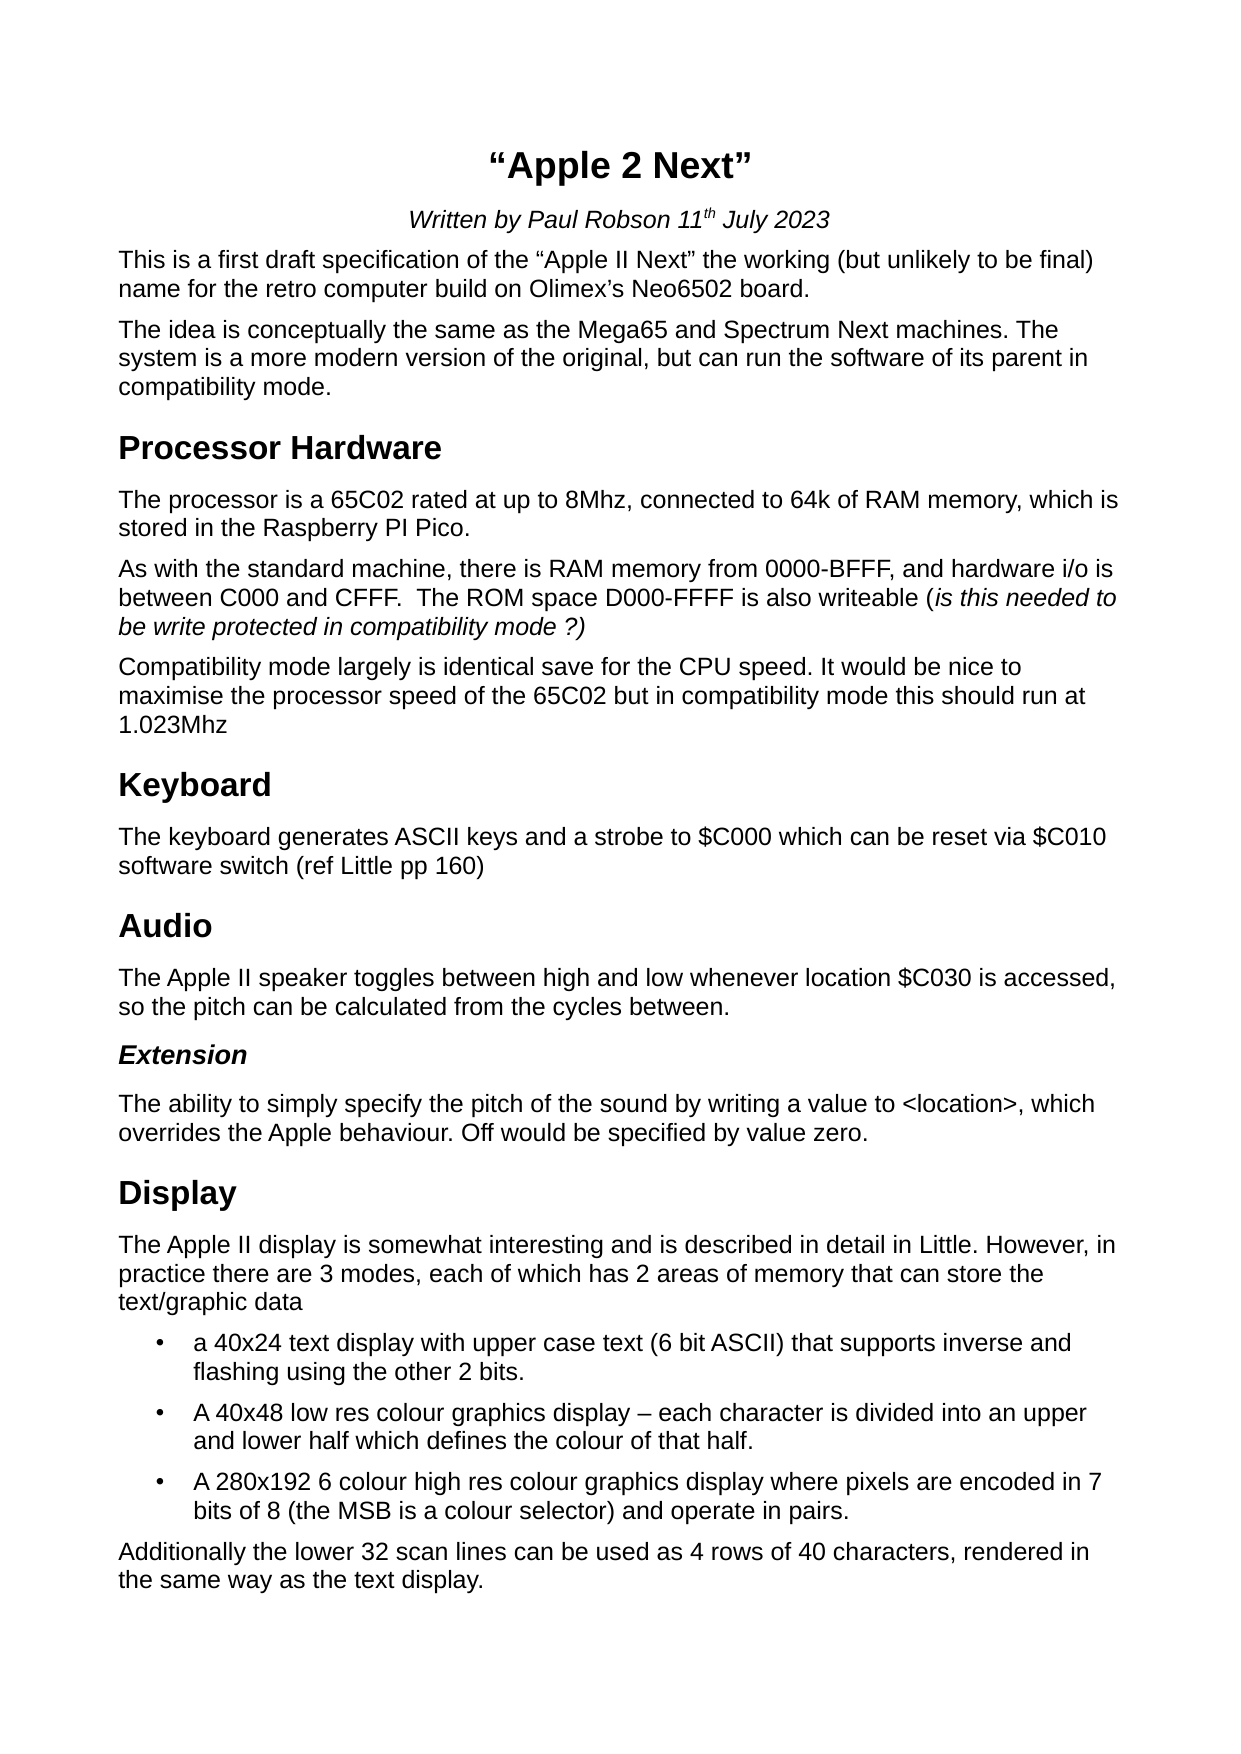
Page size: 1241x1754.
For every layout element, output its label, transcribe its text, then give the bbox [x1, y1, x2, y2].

text As with the standard machine, there is RAM memory from 0000-BFFF, and hardware i/o is between C000 and CFFF. The ROM space D000-FFFF is also writeable (is this needed to be write protected in compatibility mode ?) [118, 554, 1122, 640]
text Additionally the lower 32 scan lines can be used as 4 rows of 40 characters, rendered in the same way as the text display. [118, 1536, 1122, 1594]
subtitle Extension [118, 1039, 1122, 1070]
text The ability to simply specify the pitch of the sound by writing a value to <location>, which overrides the Apple behaviour. Off would be specified by value zero. [118, 1089, 1122, 1146]
list A 40x48 low res colour graphics display – each character is divided into an upper and lower half which defines the colour of that half. [156, 1397, 1122, 1455]
subtitle Keyboard [118, 765, 1122, 803]
text The Apple II display is somewhat interesting and is described in detail in Little. However, in practice there are 3 modes, each of which has 2 areas of memory that can store the text/graphic data [118, 1230, 1122, 1316]
subtitle Display [118, 1173, 1122, 1211]
text The processor is a 65C02 rated at up to 8Mhz, connected to 64k of RAM memory, which is stored in the Raspberry PI Pico. [118, 484, 1122, 542]
text The idea is conceptually the same as the Mega65 and Spectrum Next machines. The system is a more modern version of the original, but can run the software of its parent in compatibility mode. [118, 315, 1122, 401]
subtitle “Apple 2 Next” [118, 143, 1122, 186]
subtitle Processor Hardware [118, 428, 1122, 466]
text Compatibility mode largely is identical save for the CPU speed. It would be nice to maximise the processor speed of the 65C02 but in compatibility mode this should run at 1.023Mhz [118, 652, 1122, 738]
text The Apple II speaker toggles between high and low whenever location $C030 is accessed, so the pitch can be calculated from the cycles between. [118, 963, 1122, 1021]
text The keyboard generates ASCII keys and a strobe to $C000 which can be reset via $C010 software switch (ref Little pp 160) [118, 822, 1122, 879]
list a 40x24 text display with upper case text (6 bit ASCII) that supports inverse and flashing using the other 2 bits. [156, 1328, 1122, 1386]
text Written by Paul Robson 11th July 2023 [118, 205, 1122, 233]
subtitle Audio [118, 906, 1122, 945]
list A 280x192 6 colour high res colour graphics display where pixels are encoded in 7 bits of 8 (the MSB is a colour selector) and operate in pairs. [156, 1467, 1122, 1524]
text This is a first draft specification of the “Apple II Next” the working (but unlikely to be final) name for the retro computer build on Olimex’s Neo6502 board. [118, 245, 1122, 303]
